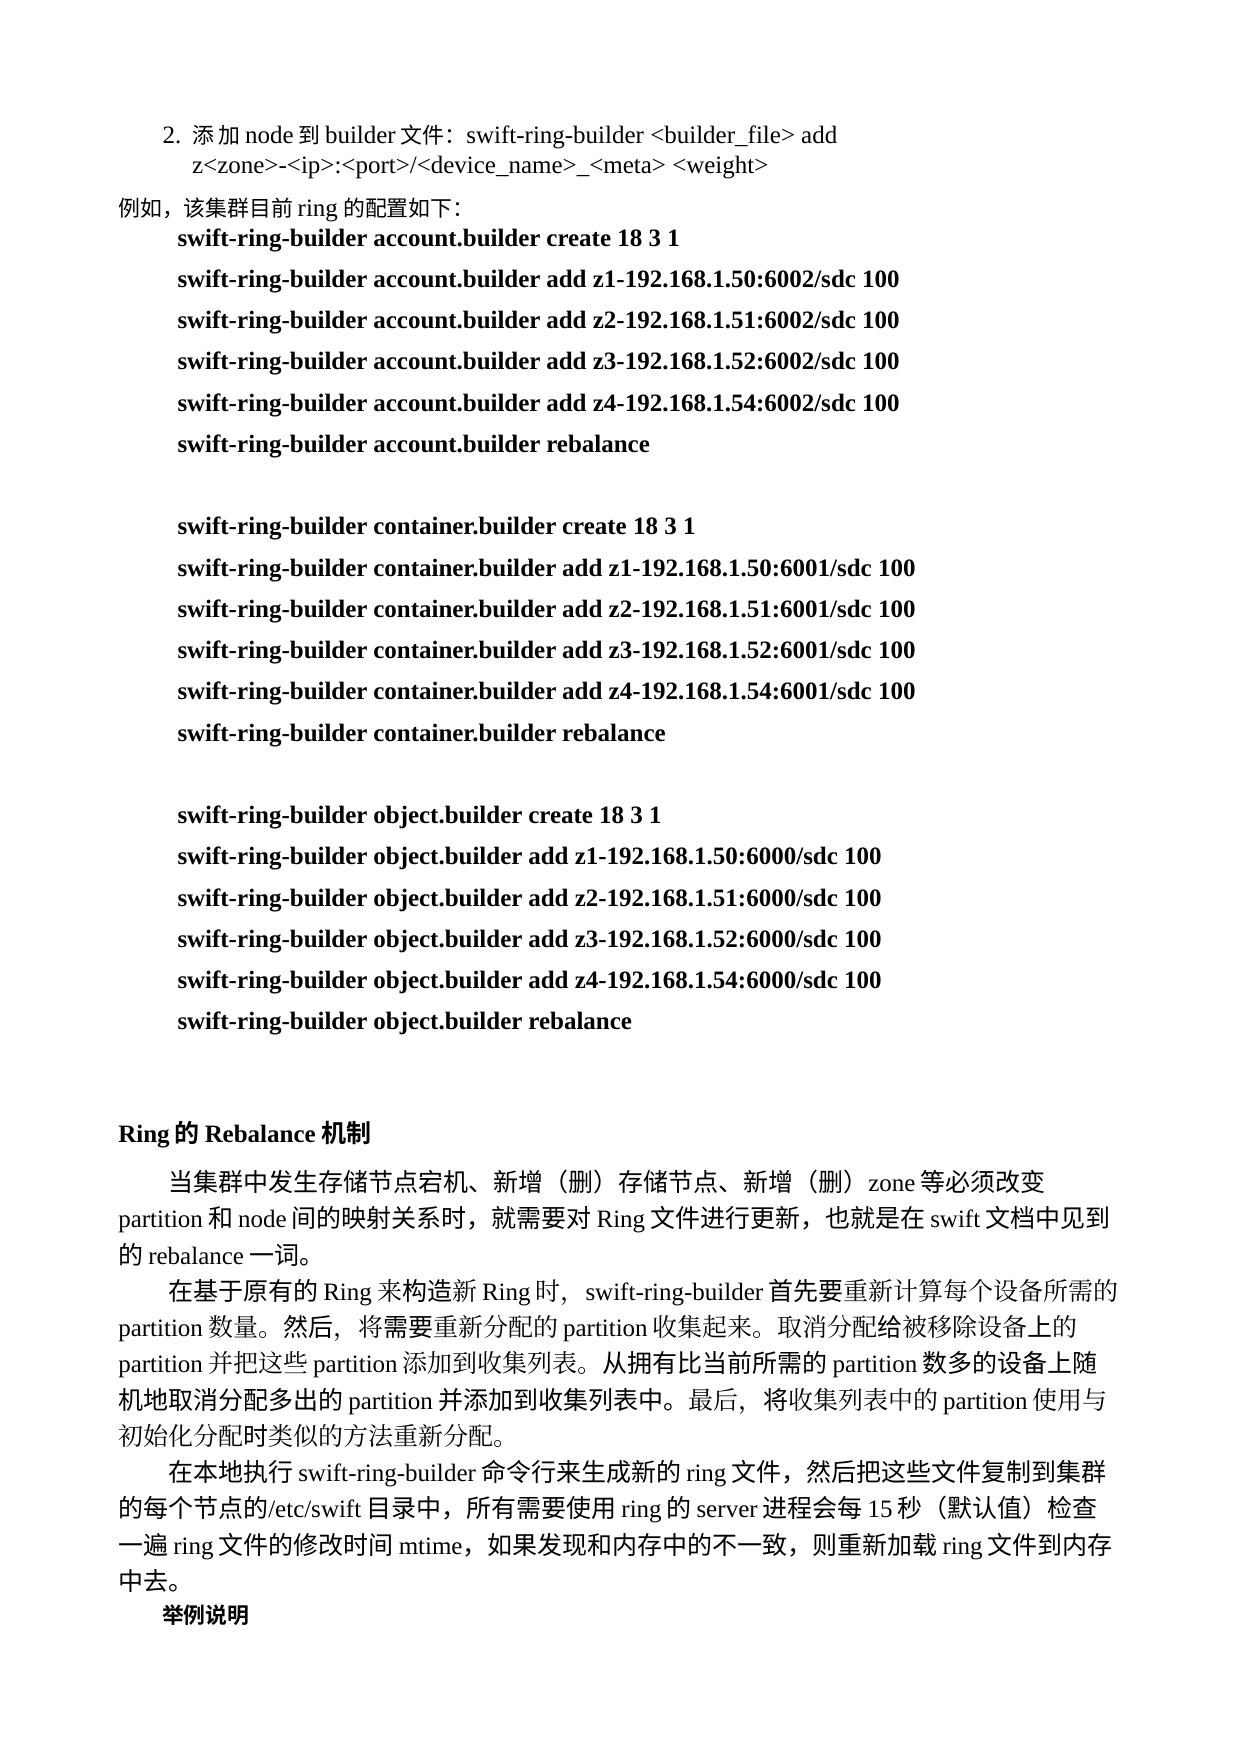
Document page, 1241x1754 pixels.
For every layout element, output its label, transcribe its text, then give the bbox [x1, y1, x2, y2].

list 添 加node到builder文件：swift-ring-builder <builder_file> add z<zone>-<ip>:<port>/<device_name>_<meta> <weight> [162, 118, 1122, 178]
text 在基于原有的Ring来构造新Ring时，swift-ring-builder首先要重新计算每个设备所需的partition数量。然后，将需要重新分配的partition收集起来。取消分配给被移除设备上的partition并把这些partition添加到收集列表。从拥有比当前所需的partition数多的设备上随机地取消分配多出的partition并添加到收集列表中。最后，将收集列表中的partition使用与初始化分配时类似的方法重新分配。 [118, 1271, 1122, 1453]
text swift-ring-builder account.builder add z3-192.168.1.52:6002/sdc 100 [177, 346, 1063, 375]
text 举例说明 [118, 1598, 1122, 1629]
subtitle Ring的Rebalance机制 [118, 1114, 1122, 1150]
text swift-ring-builder container.builder add z2-192.168.1.51:6001/sdc 100 [177, 594, 1063, 623]
text swift-ring-builder object.builder create 18 3 1 [177, 800, 1063, 829]
text swift-ring-builder container.builder add z4-192.168.1.54:6001/sdc 100 [177, 676, 1063, 705]
text swift-ring-builder object.builder add z1-192.168.1.50:6000/sdc 100 [177, 841, 1063, 870]
text swift-ring-builder account.builder rebalance [177, 429, 1063, 458]
text 当集群中发生存储节点宕机、新增（删）存储节点、新增（删）zone等必须改变partition和node间的映射关系时，就需要对Ring文件进行更新，也就是在swift文档中见到的rebalance一词。 [118, 1163, 1122, 1271]
text swift-ring-builder account.builder create 18 3 1 [177, 223, 1063, 251]
text swift-ring-builder object.builder add z3-192.168.1.52:6000/sdc 100 [177, 924, 1063, 953]
text swift-ring-builder account.builder add z4-192.168.1.54:6002/sdc 100 [177, 388, 1063, 416]
text 例如，该集群目前ring的配置如下： [118, 191, 1122, 223]
text swift-ring-builder container.builder add z3-192.168.1.52:6001/sdc 100 [177, 635, 1063, 664]
text swift-ring-builder account.builder add z2-192.168.1.51:6002/sdc 100 [177, 305, 1063, 334]
text swift-ring-builder account.builder add z1-192.168.1.50:6002/sdc 100 [177, 264, 1063, 293]
text swift-ring-builder object.builder rebalance [177, 1006, 1063, 1035]
text swift-ring-builder container.builder add z1-192.168.1.50:6001/sdc 100 [177, 553, 1063, 581]
text swift-ring-builder container.builder rebalance [177, 718, 1063, 746]
text swift-ring-builder object.builder add z2-192.168.1.51:6000/sdc 100 [177, 883, 1063, 911]
text swift-ring-builder container.builder create 18 3 1 [177, 511, 1063, 540]
text 在本地执行swift-ring-builder命令行来生成新的ring文件，然后把这些文件复制到集群的每个节点的/etc/swift目录中，所有需要使用ring的server进程会每15秒（默认值）检查一遍ring文件的修改时间mtime，如果发现和内存中的不一致，则重新加载ring文件到内存中去。 [118, 1453, 1122, 1598]
text swift-ring-builder object.builder add z4-192.168.1.54:6000/sdc 100 [177, 965, 1063, 994]
